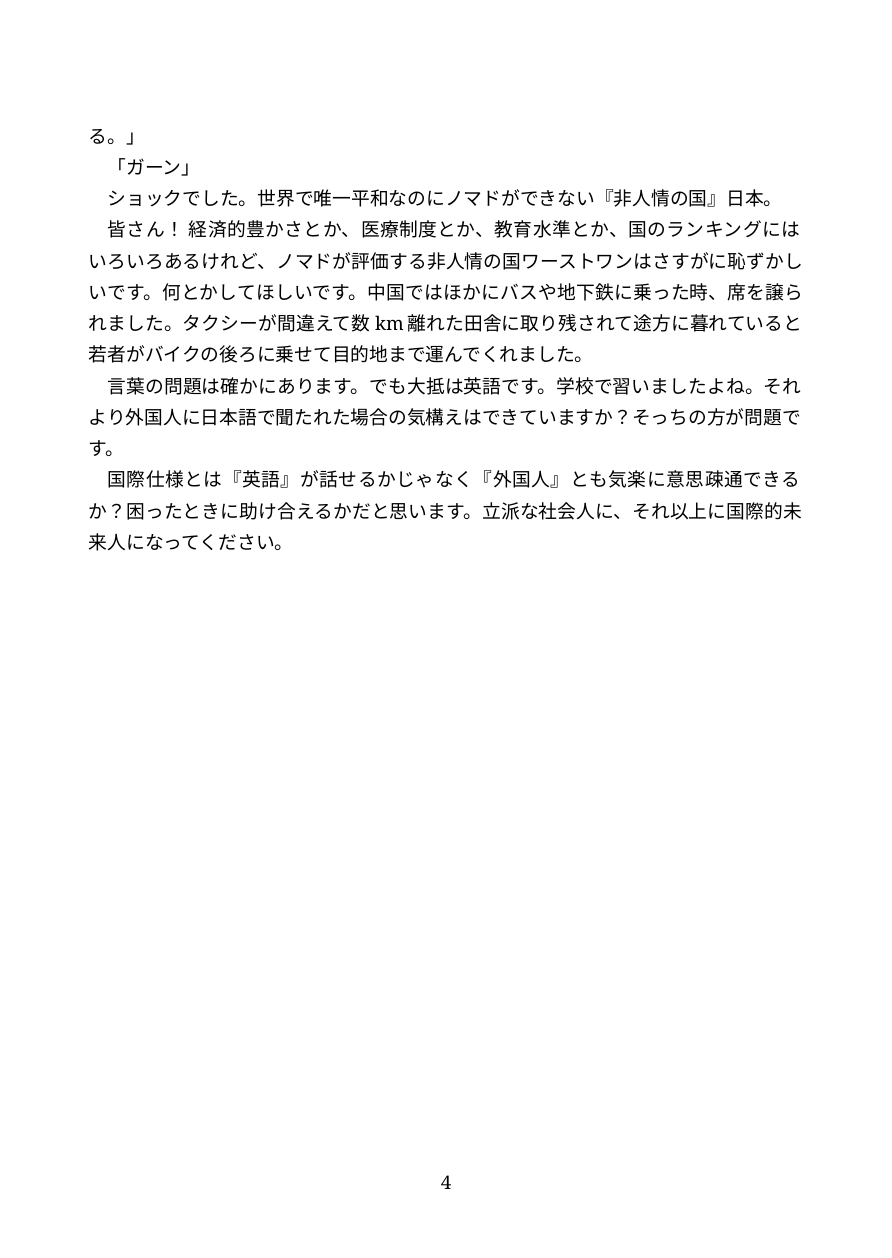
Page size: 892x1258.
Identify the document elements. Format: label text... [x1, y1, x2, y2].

text 「ガーン」 [88, 149, 803, 181]
text る。」 [88, 118, 803, 149]
text 言葉の問題は確かにあります。でも大抵は英語です。学校で習いましたよね。それより外国人に日本語で聞たれた場合の気構えはできていますか？そっちの方が問題です。 [88, 368, 803, 462]
text ショックでした。世界で唯一平和なのにノマドができない『非人情の国』日本。 [88, 181, 803, 212]
text 国際仕様とは『英語』が話せるかじゃなく『外国人』とも気楽に意思疎通できるか？困ったときに助け合えるかだと思います。立派な社会人に、それ以上に国際的未来人になってください。 [88, 462, 803, 556]
text 皆さん！ 経済的豊かさとか、医療制度とか、教育水準とか、国のランキングにはいろいろあるけれど、ノマドが評価する非人情の国ワーストワンはさすがに恥ずかしいです。何とかしてほしいです。中国ではほかにバスや地下鉄に乗った時、席を譲られました。タクシーが間違えて数km離れた田舎に取り残されて途方に暮れていると若者がバイクの後ろに乗せて目的地まで運んでくれました。 [88, 212, 803, 368]
